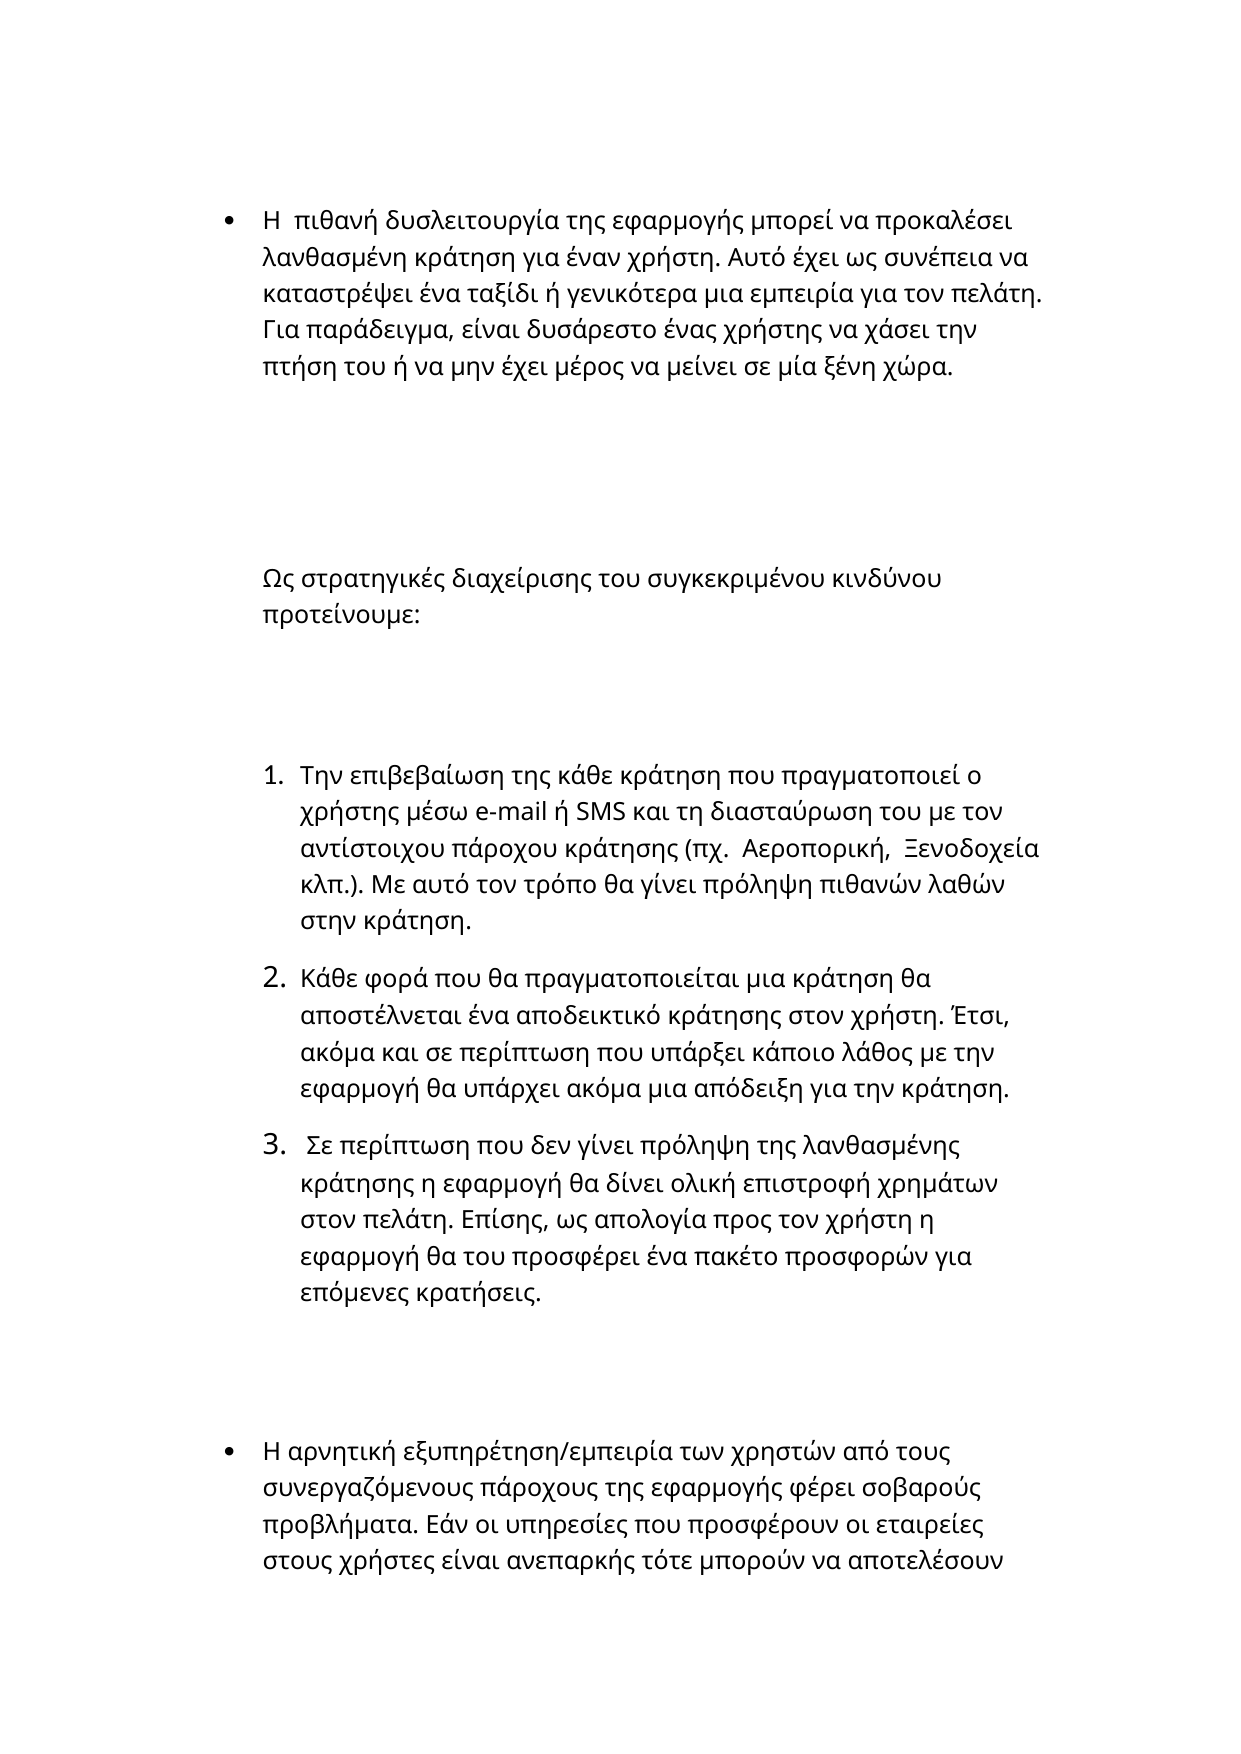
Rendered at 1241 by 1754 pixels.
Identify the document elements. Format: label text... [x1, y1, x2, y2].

list Σε περίπτωση που δεν γίνει πρόληψη της λανθασμένης κράτησης η εφαρμογή θα δίνει ολική επιστροφή χρημάτων στον πελάτη. Επίσης, ως απολογία προς τον χρήστη η εφαρμογή θα του προσφέρει ένα πακέτο προσφορών για επόμενες κρατήσεις. [262, 1124, 1053, 1309]
list Την επιβεβαίωση της κάθε κράτηση που πραγματοποιεί ο χρήστης μέσω e-mail ή SMS και τη διασταύρωση του με τον αντίστοιχου πάροχου κράτησης (πχ. Αεροπορική, Ξενοδοχεία κλπ.). Με αυτό τον τρόπο θα γίνει πρόληψη πιθανών λαθών στην κράτηση. [262, 756, 1053, 937]
list Η αρνητική εξυπηρέτηση/εμπειρία των χρηστών από τους συνεργαζόμενους πάροχους της εφαρμογής φέρει σοβαρούς προβλήματα. Εάν οι υπηρεσίες που προσφέρουν οι εταιρείες στους χρήστες είναι ανεπαρκής τότε μπορούν να αποτελέσουν [225, 1434, 1053, 1577]
list Κάθε φορά που θα πραγματοποιείται μια κράτηση θα αποστέλνεται ένα αποδεικτικό κράτησης στον χρήστη. Έτσι, ακόμα και σε περίπτωση που υπάρξει κάποιο λάθος με την εφαρμογή θα υπάρχει ακόμα μια απόδειξη για την κράτηση. [262, 956, 1053, 1105]
list Η πιθανή δυσλειτουργία της εφαρμογής μπορεί να προκαλέσει λανθασμένη κράτηση για έναν χρήστη. Αυτό έχει ως συνέπεια να καταστρέψει ένα ταξίδι ή γενικότερα μια εμπειρία για τον πελάτη. Για παράδειγμα, είναι δυσάρεστο ένας χρήστης να χάσει την πτήση του ή να μην έχει μέρος να μείνει σε μία ξένη χώρα. [225, 203, 1053, 382]
list Ως στρατηγικές διαχείρισης του συγκεκριμένου κινδύνου προτείνουμε: [262, 561, 1053, 631]
